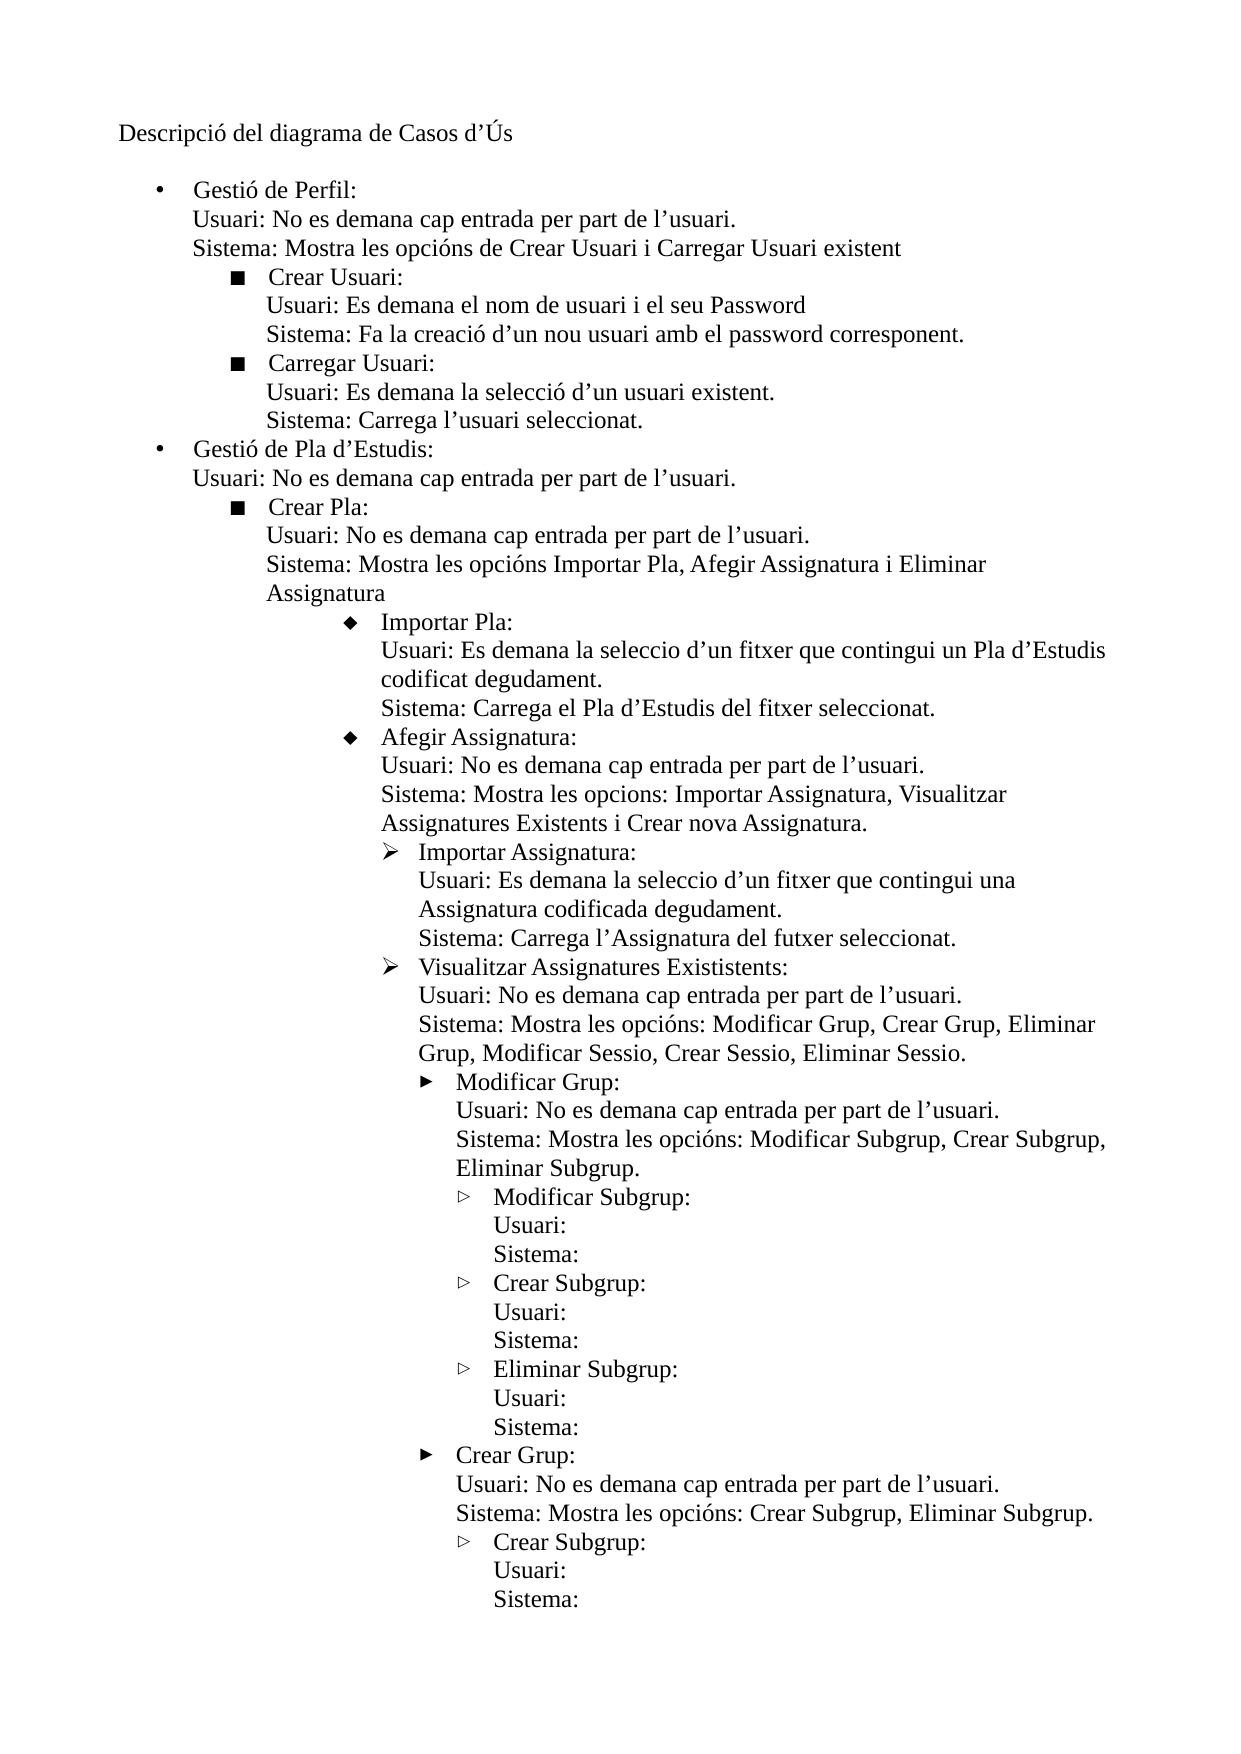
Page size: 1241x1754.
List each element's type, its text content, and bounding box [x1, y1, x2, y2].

list Eliminar Subgrup: [456, 1354, 1122, 1383]
list Usuari: Es demana la seleccio d’un fitxer que contingui una Assignatura codificada degudament. [381, 866, 1122, 923]
text Sistema: Fa la creació d’un nou usuari amb el password corresponent. [118, 319, 1122, 348]
text Sistema: Carrega l’usuari seleccionat. [118, 406, 1122, 434]
list Crear Pla: [231, 492, 1122, 521]
list Sistema: Mostra les opcions: Importar Assignatura, Visualitzar Assignatures Existents i Crear nova Assignatura. [343, 779, 1122, 837]
list Sistema: [456, 1239, 1122, 1268]
text Descripció del diagrama de Casos d’Ús [118, 118, 1122, 147]
text Sistema: Mostra les opcións Importar Pla, Afegir Assignatura i Eliminar Assignatura [118, 549, 1122, 607]
text Usuari: Es demana el nom de usuari i el seu Password [118, 291, 1122, 319]
list Importar Assignatura: [381, 837, 1122, 866]
list Sistema: [456, 1326, 1122, 1354]
list Sistema: Carrega el Pla d’Estudis del fitxer seleccionat. [343, 693, 1122, 722]
list Sistema: Mostra les opcións: Modificar Grup, Crear Grup, Eliminar Grup, Modificar Sessio, Crear Sessio, Eliminar Sessio. [381, 1009, 1122, 1067]
text Sistema: Mostra les opcións de Crear Usuari i Carregar Usuari existent [118, 233, 1122, 262]
list Gestió de Perfil: [156, 176, 1122, 204]
text Usuari: Es demana la selecció d’un usuari existent. [118, 377, 1122, 406]
text Usuari: No es demana cap entrada per part de l’usuari. [118, 204, 1122, 233]
list Usuari: [456, 1211, 1122, 1239]
list Sistema: Mostra les opcións: Crear Subgrup, Eliminar Subgrup. [418, 1498, 1122, 1527]
list Importar Pla: [343, 607, 1122, 636]
list Usuari: [456, 1383, 1122, 1412]
list Usuari: No es demana cap entrada per part de l’usuari. [343, 751, 1122, 779]
list Modificar Grup: [418, 1067, 1122, 1096]
list Usuari: [456, 1556, 1122, 1584]
text Usuari: No es demana cap entrada per part de l’usuari. [118, 521, 1122, 549]
list Carregar Usuari: [231, 348, 1122, 377]
list Usuari: Es demana la seleccio d’un fitxer que contingui un Pla d’Estudis codificat degudament. [343, 636, 1122, 693]
list Usuari: No es demana cap entrada per part de l’usuari. [418, 1469, 1122, 1498]
list Afegir Assignatura: [343, 722, 1122, 751]
list Gestió de Pla d’Estudis: [156, 434, 1122, 463]
list Usuari: No es demana cap entrada per part de l’usuari. [418, 1096, 1122, 1124]
list Sistema: [456, 1584, 1122, 1613]
list Visualitzar Assignatures Exististents: [381, 952, 1122, 981]
list Crear Grup: [418, 1441, 1122, 1469]
list Sistema: Mostra les opcións: Modificar Subgrup, Crear Subgrup, Eliminar Subgrup. [418, 1124, 1122, 1182]
list Sistema: Carrega l’Assignatura del futxer seleccionat. [381, 923, 1122, 952]
list Sistema: [456, 1412, 1122, 1441]
list Crear Subgrup: [456, 1527, 1122, 1556]
list Usuari: [456, 1297, 1122, 1326]
list Crear Usuari: [231, 262, 1122, 291]
list Usuari: No es demana cap entrada per part de l’usuari. [381, 981, 1122, 1009]
list Crear Subgrup: [456, 1268, 1122, 1297]
list Modificar Subgrup: [456, 1182, 1122, 1211]
text Usuari: No es demana cap entrada per part de l’usuari. [118, 463, 1122, 492]
